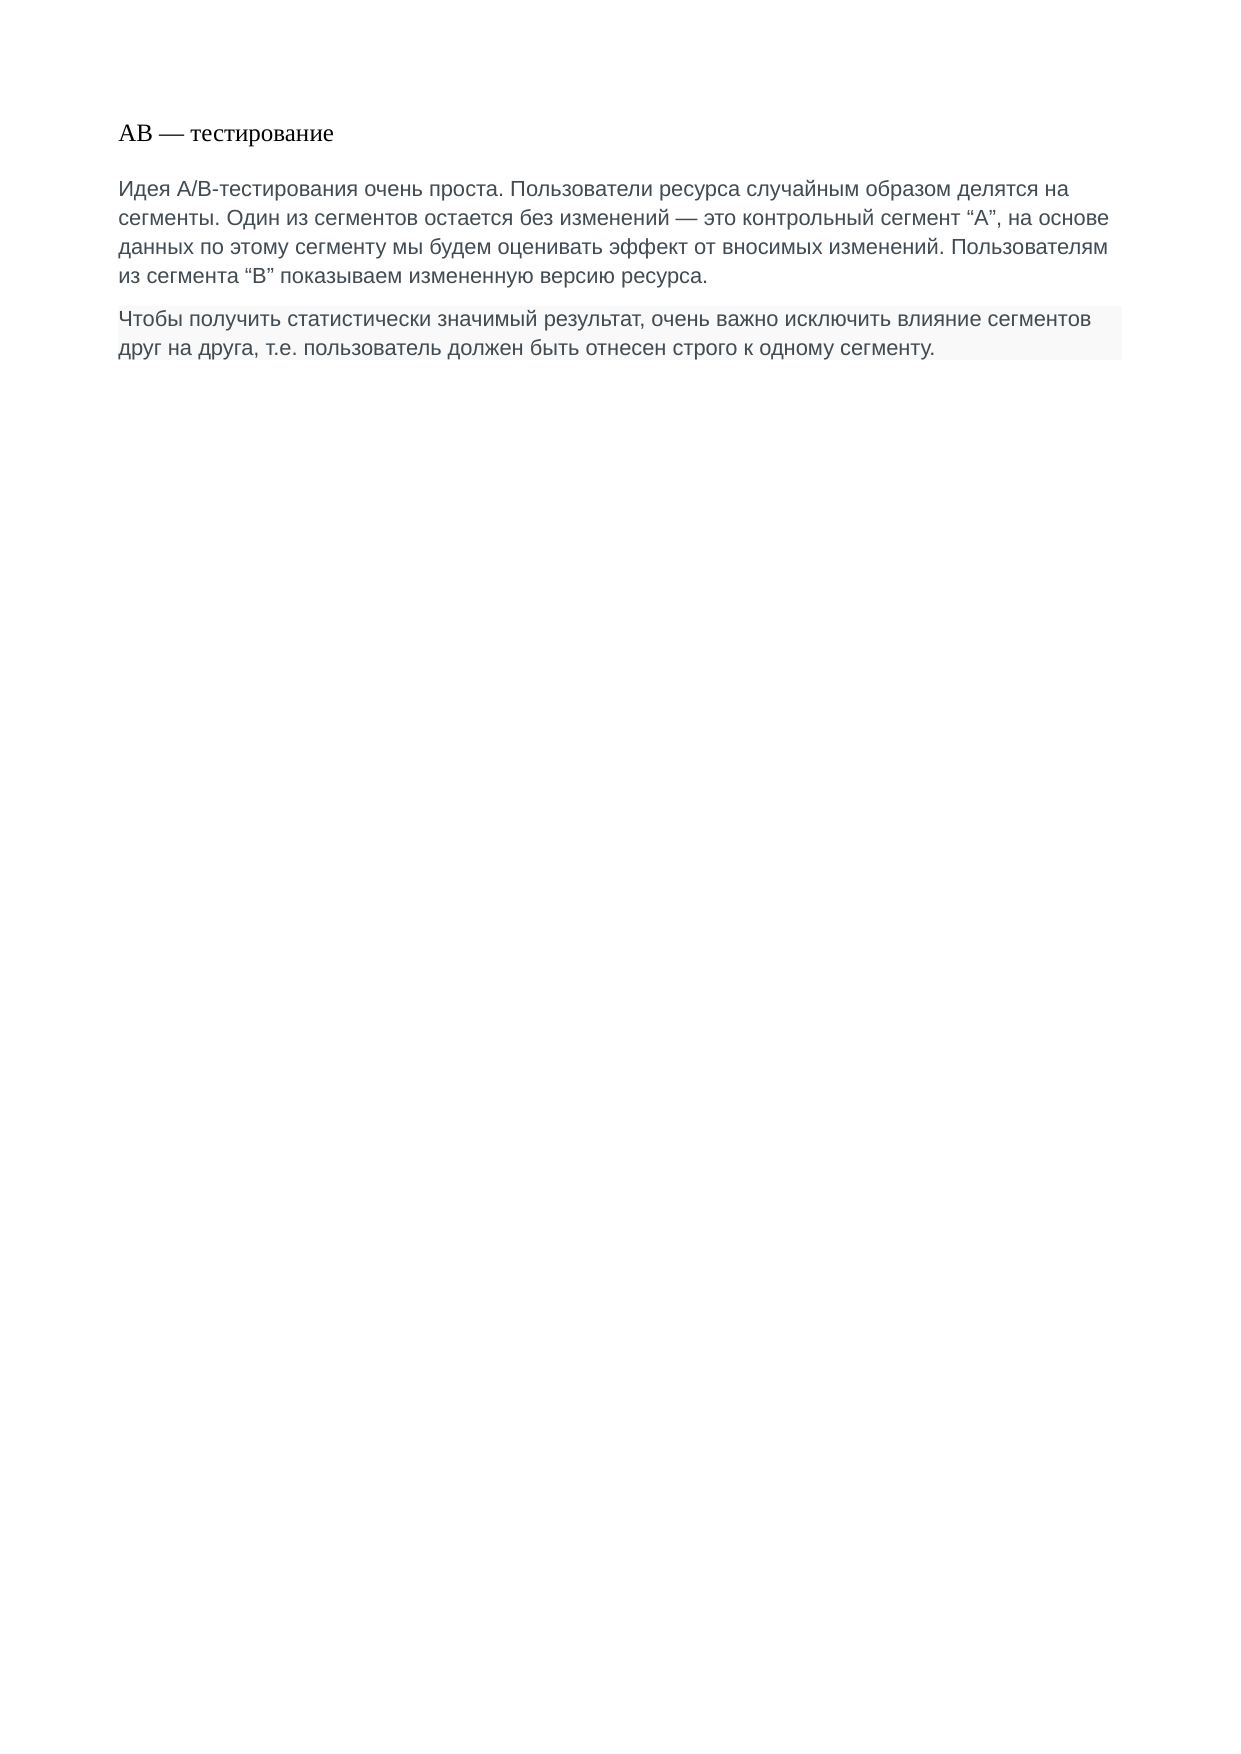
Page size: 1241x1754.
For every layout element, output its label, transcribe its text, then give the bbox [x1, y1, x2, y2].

text Чтобы получить статистически значимый результат, очень важно исключить влияние сегментов друг на друга, т.е. пользователь должен быть отнесен строго к одному сегменту. [118, 306, 1122, 360]
text Идея A/B-тестирования очень проста. Пользователи ресурса случайным образом делятся на сегменты. Один из сегментов остается без изменений — это контрольный сегмент “A”, на основе данных по этому сегменту мы будем оценивать эффект от вносимых изменений. Пользователям из сегмента “B” показываем измененную версию ресурса. [118, 176, 1122, 288]
text AB — тестирование [118, 118, 1122, 147]
